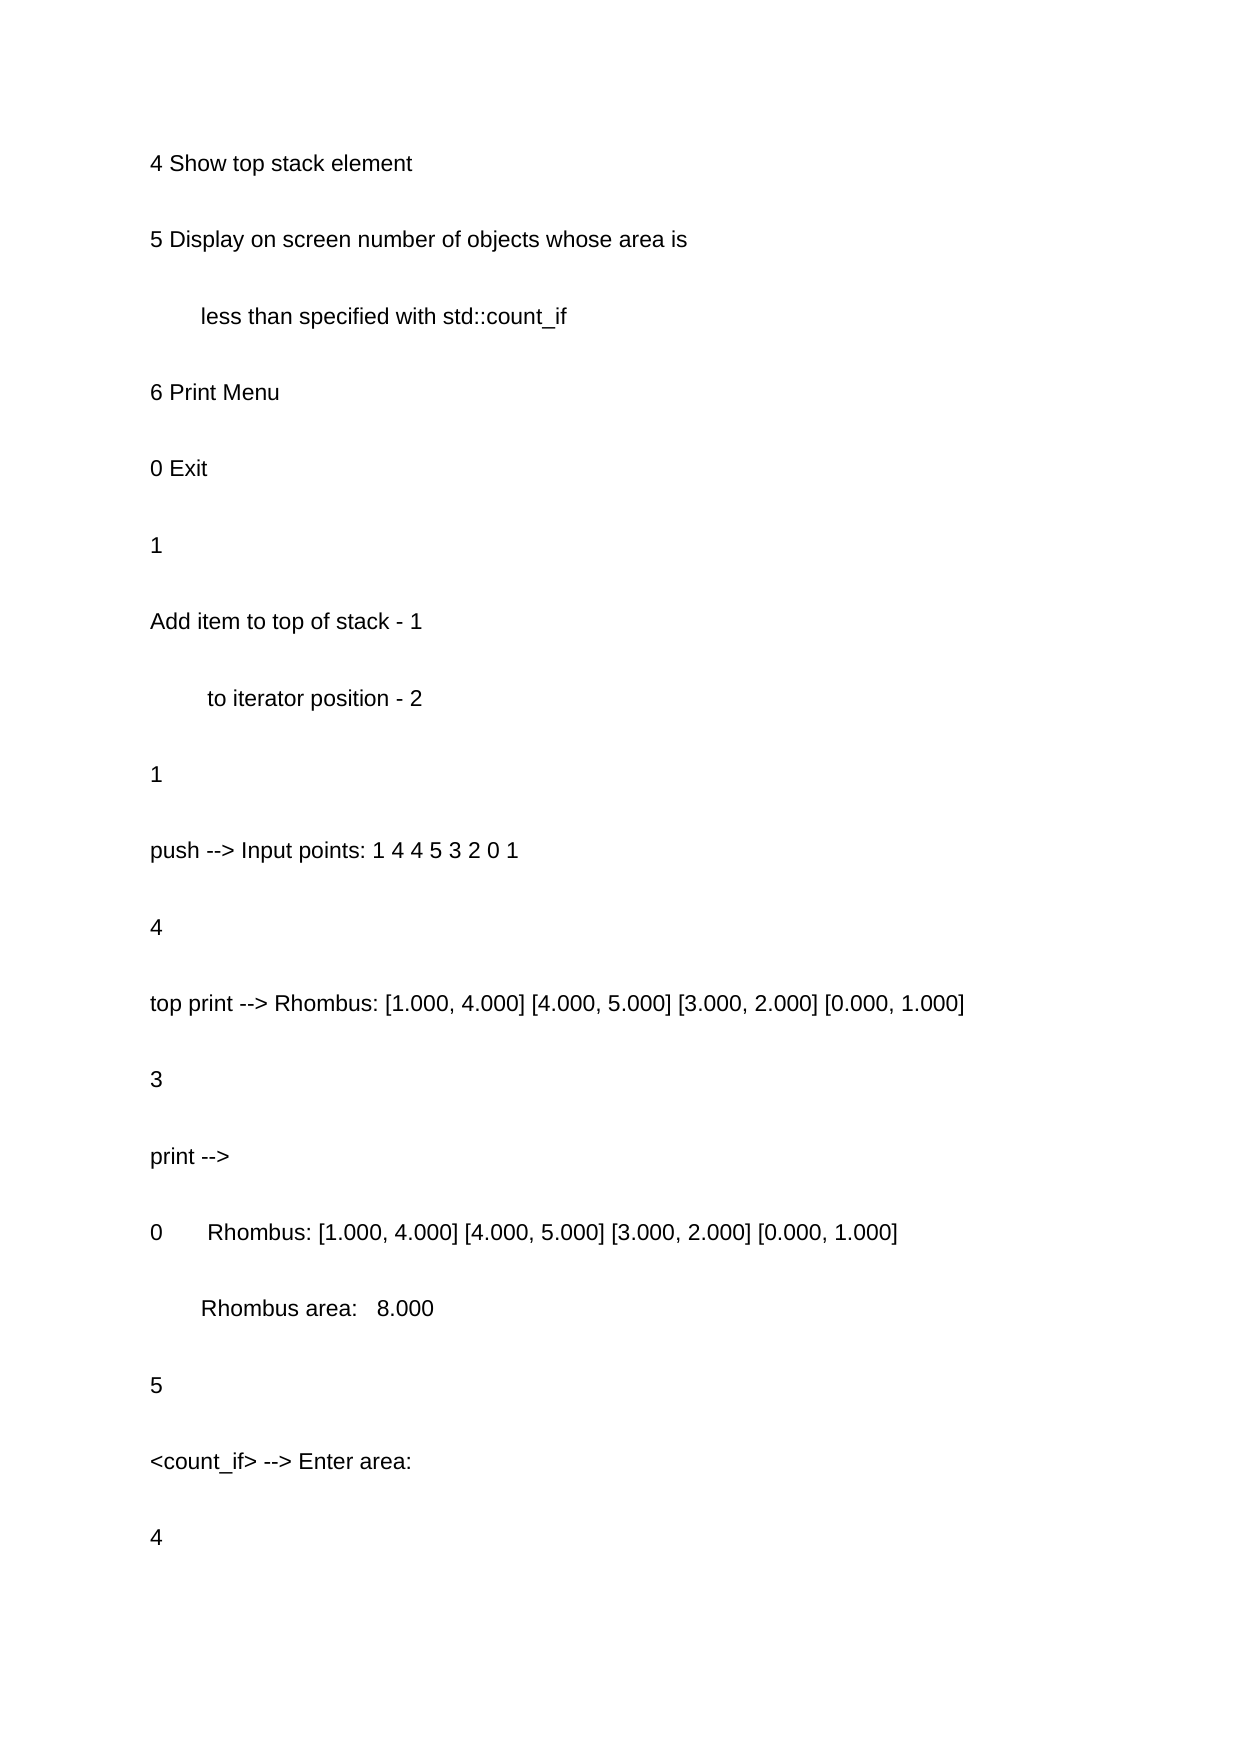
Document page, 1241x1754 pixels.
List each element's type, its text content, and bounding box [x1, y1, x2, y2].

text less than specified with std::count_if [150, 303, 1090, 329]
text 6 Print Menu [150, 379, 1090, 405]
text 3 [150, 1066, 1090, 1093]
text 1 [150, 532, 1090, 558]
text 1 [150, 761, 1090, 787]
text to iterator position - 2 [150, 684, 1090, 711]
text 4 [150, 913, 1090, 940]
text push --> Input points: 1 4 4 5 3 2 0 1 [150, 837, 1090, 863]
text 4 Show top stack element [150, 150, 1090, 176]
text print --> [150, 1143, 1090, 1169]
text 0 Rhombus: [1.000, 4.000] [4.000, 5.000] [3.000, 2.000] [0.000, 1.000] [150, 1219, 1090, 1245]
text top print --> Rhombus: [1.000, 4.000] [4.000, 5.000] [3.000, 2.000] [0.000, 1.000] [150, 990, 1090, 1016]
text Rhombus area: 8.000 [150, 1295, 1090, 1322]
text Add item to top of stack - 1 [150, 608, 1090, 634]
text 5 [150, 1372, 1090, 1398]
text 0 Exit [150, 455, 1090, 482]
text 4 [150, 1524, 1090, 1551]
text <count_if> --> Enter area: [150, 1448, 1090, 1474]
text 5 Display on screen number of objects whose area is [150, 226, 1090, 253]
